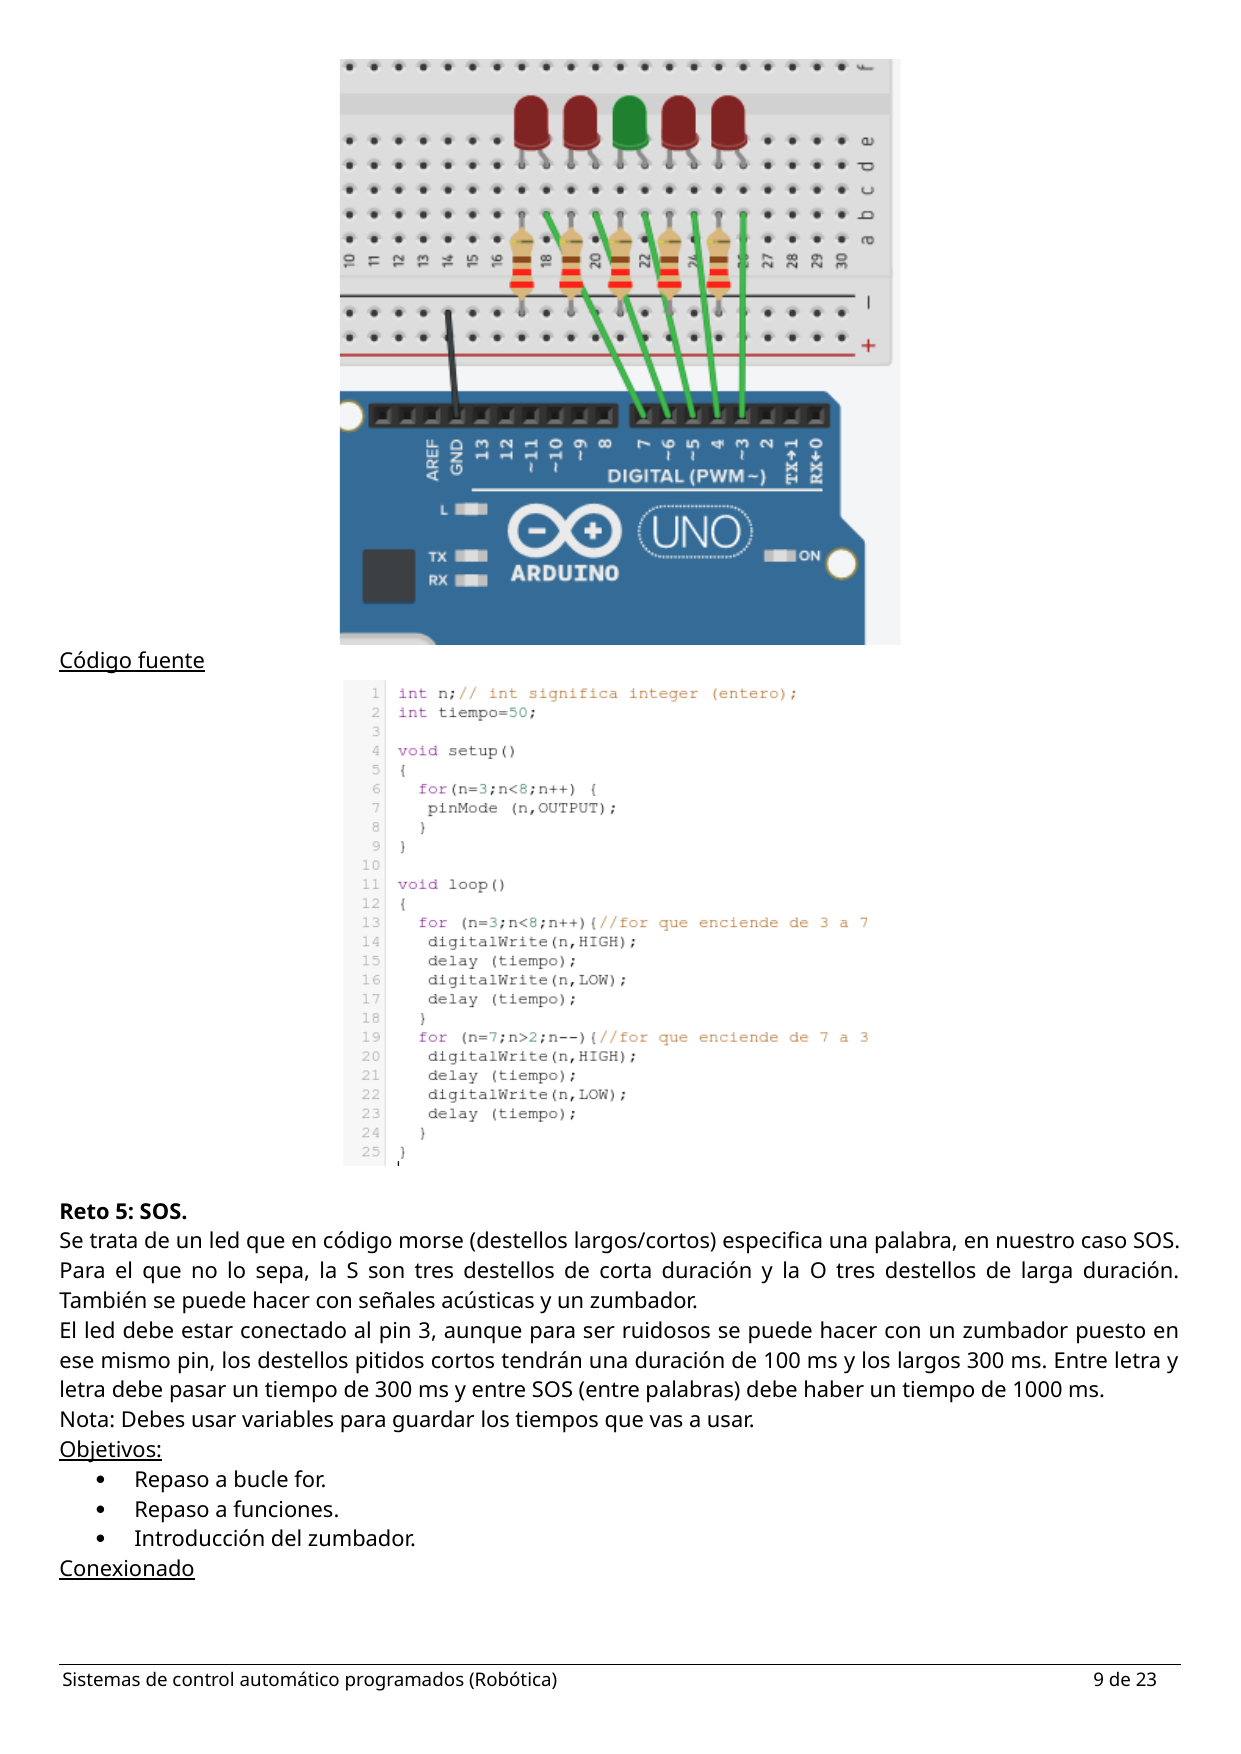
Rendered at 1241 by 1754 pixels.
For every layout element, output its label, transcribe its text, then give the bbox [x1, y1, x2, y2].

list Introducción del zumbador. [97, 1523, 1181, 1553]
text Nota: Debes usar variables para guardar los tiempos que vas a usar. [59, 1404, 1181, 1434]
text El led debe estar conectado al pin 3, aunque para ser ruidosos se puede hacer con un zumbador puesto en ese mismo pin, los destellos pitidos cortos tendrán una duración de 100 ms y los largos 300 ms. Entre letra y letra debe pasar un tiempo de 300 ms y entre SOS (entre palabras) debe haber un tiempo de 1000 ms. [59, 1315, 1181, 1404]
text Código fuente [59, 59, 1181, 675]
text Conexionado [59, 1553, 1181, 1583]
list Repaso a bucle for. [97, 1464, 1181, 1494]
text Se trata de un led que en código morse (destellos largos/cortos) especifica una palabra, en nuestro caso SOS. Para el que no lo sepa, la S son tres destellos de corta duración y la O tres destellos de larga duración. También se puede hacer con señales acústicas y un zumbador. [59, 1226, 1181, 1315]
picture [343, 680, 898, 1166]
list Repaso a funciones. [97, 1494, 1181, 1523]
text Objetivos: [59, 1434, 1181, 1464]
list Reto 5: SOS. [59, 1196, 1181, 1226]
picture [339, 59, 901, 645]
